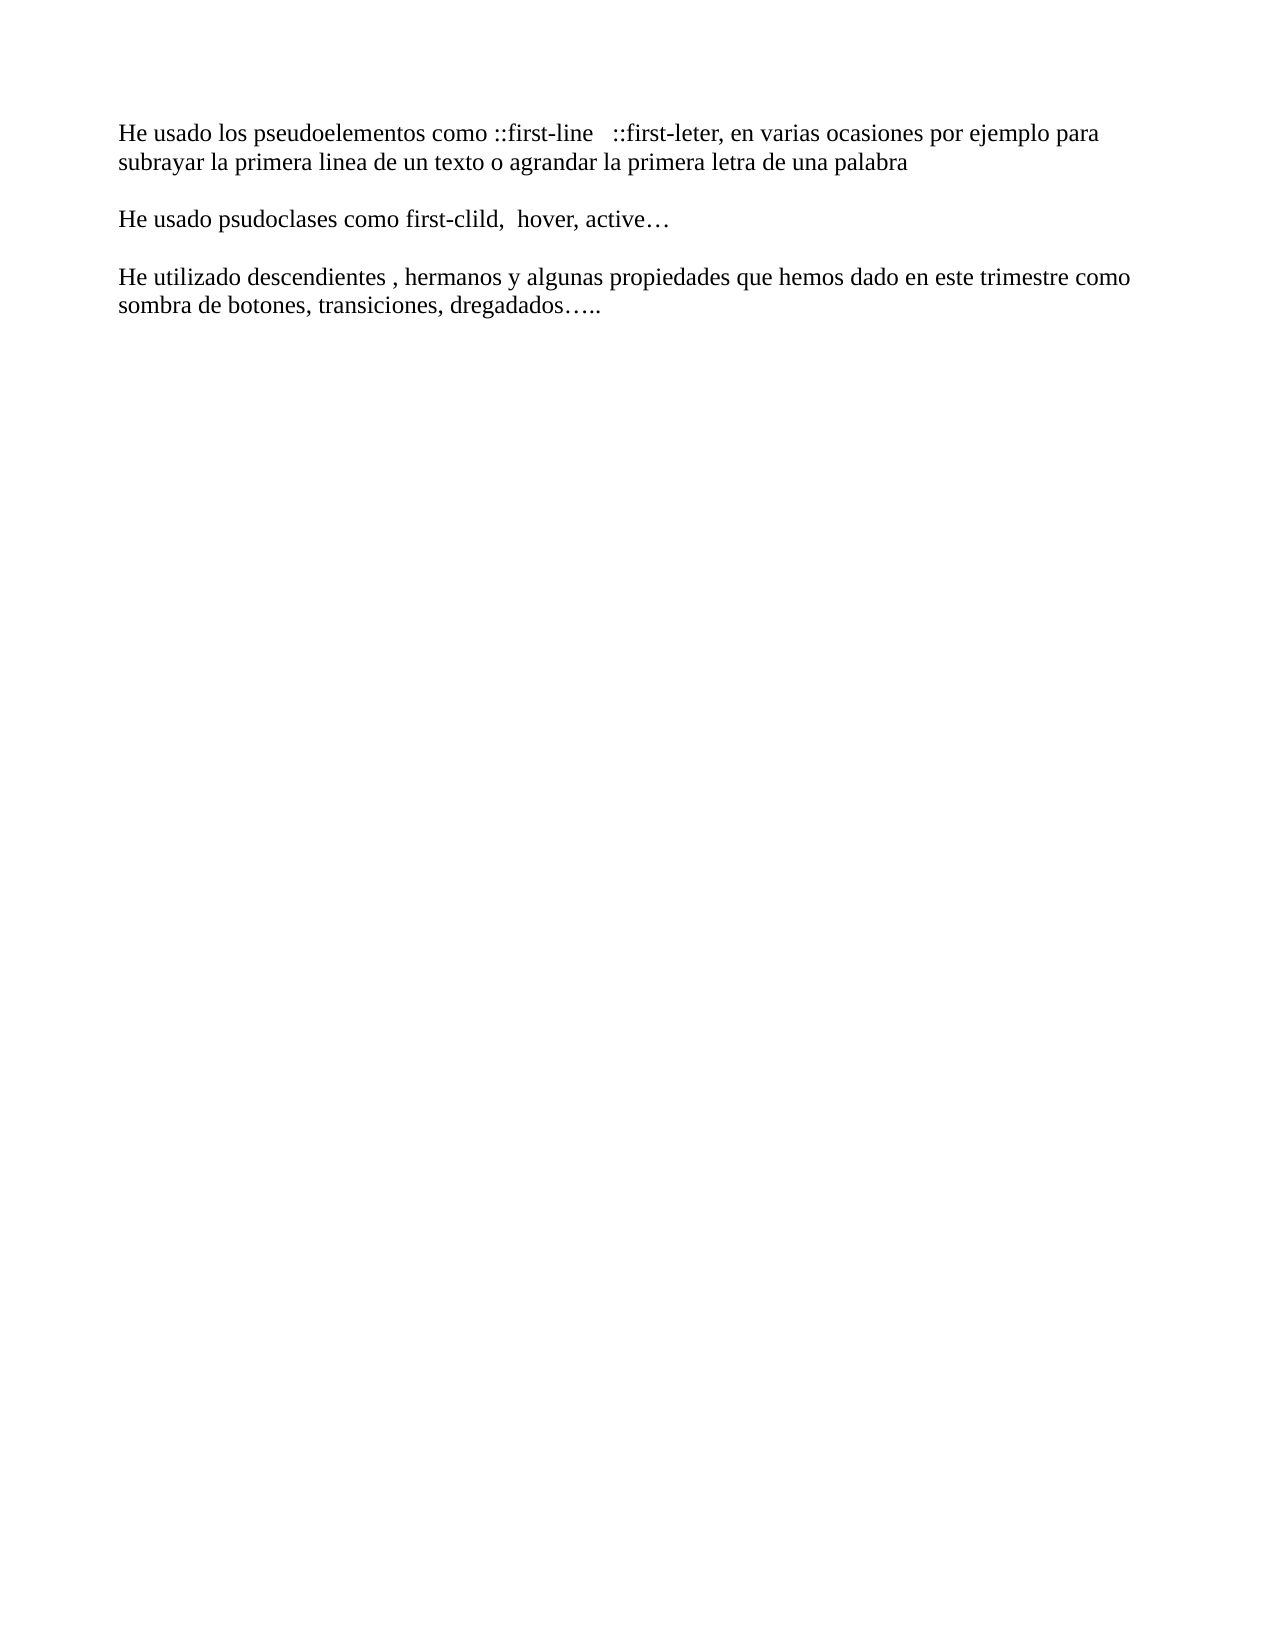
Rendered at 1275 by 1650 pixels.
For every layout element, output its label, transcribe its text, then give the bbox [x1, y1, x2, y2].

text He utilizado descendientes , hermanos y algunas propiedades que hemos dado en este trimestre como sombra de botones, transiciones, dregadados….. [118, 262, 1157, 319]
text He usado psudoclases como first-clild, hover, active… [118, 204, 1157, 233]
text He usado los pseudoelementos como ::first-line ::first-leter, en varias ocasiones por ejemplo para subrayar la primera linea de un texto o agrandar la primera letra de una palabra [118, 118, 1157, 176]
